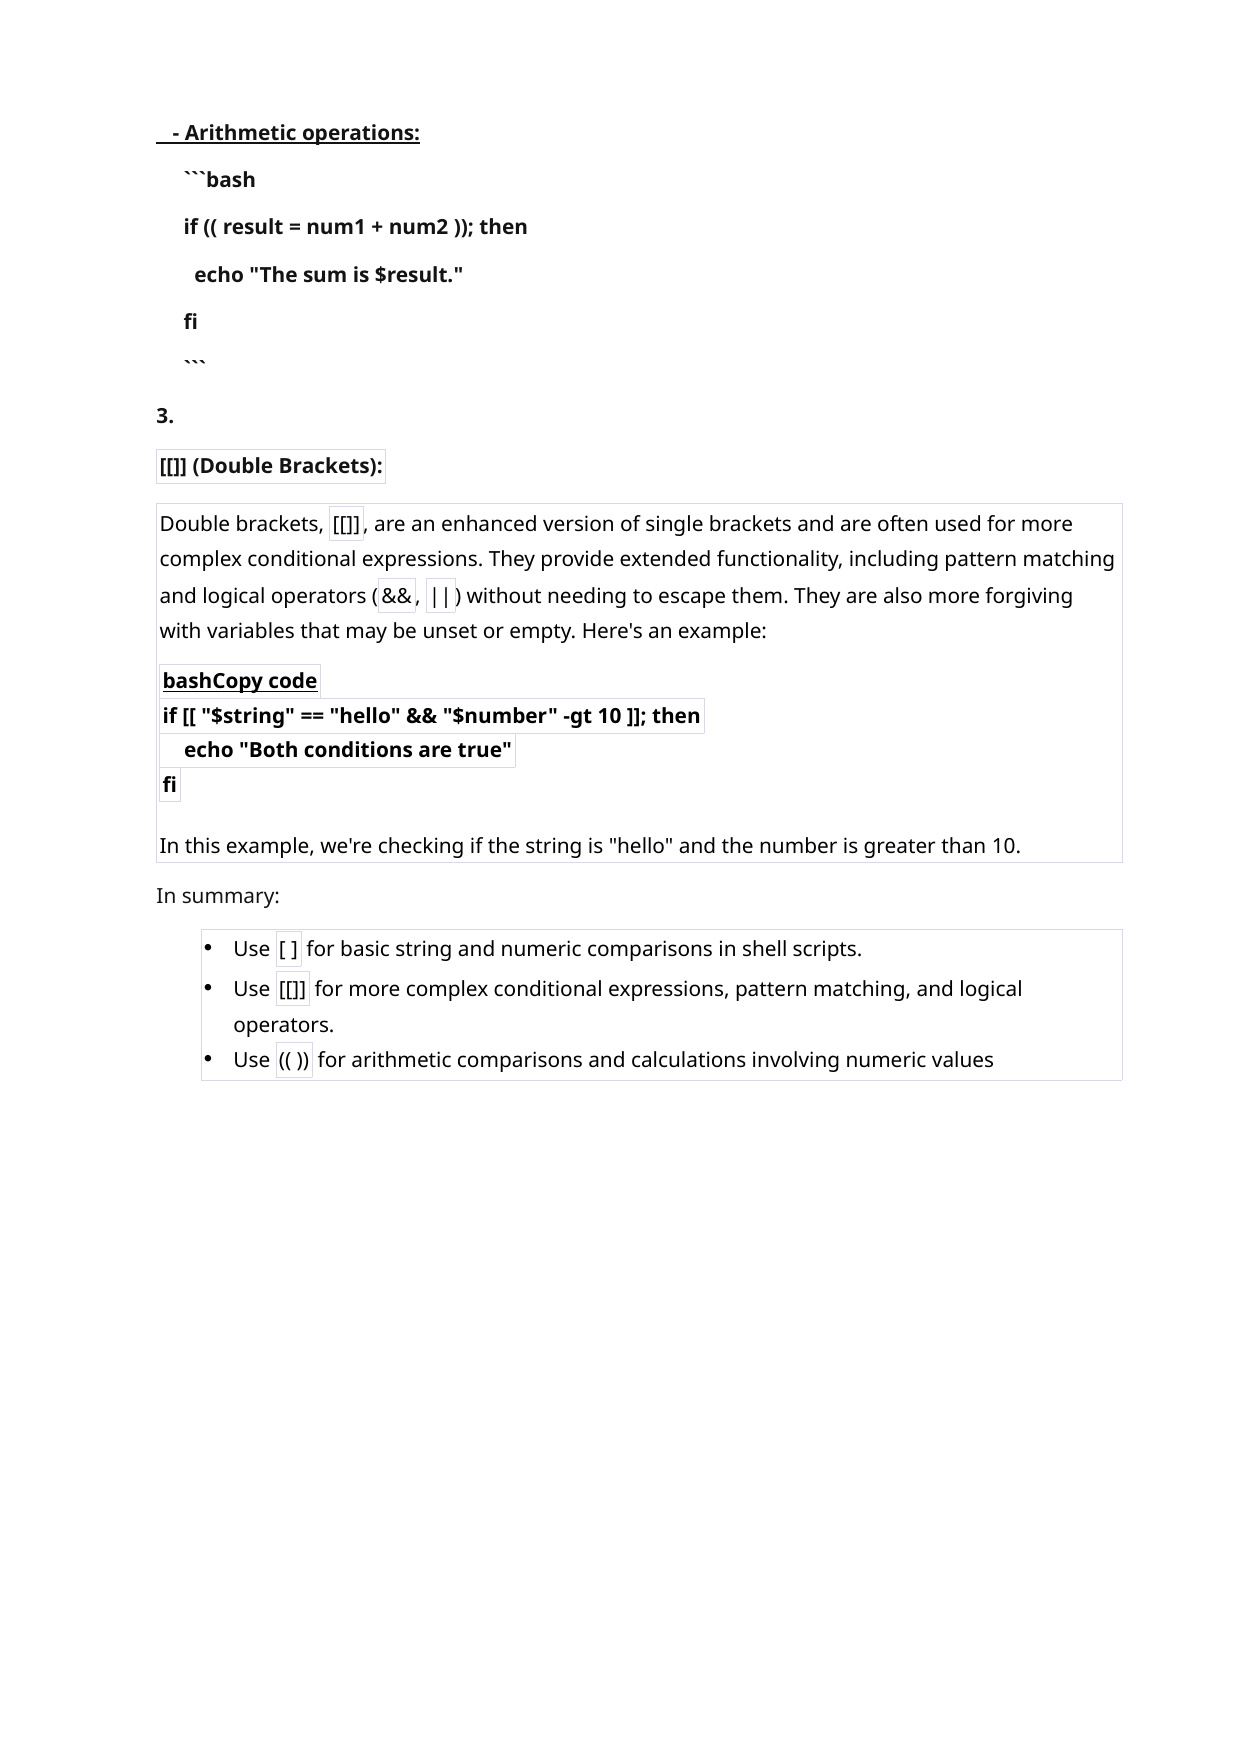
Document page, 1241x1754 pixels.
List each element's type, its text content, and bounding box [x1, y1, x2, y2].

list Use (( )) for arithmetic comparisons and calculations involving numeric values [202, 1039, 1122, 1080]
text echo "Both conditions are true" [160, 729, 1122, 764]
text echo "The sum is $result." [156, 260, 1122, 288]
list Use [ ] for basic string and numeric comparisons in shell scripts. [202, 930, 1122, 966]
text [386, 448, 1122, 483]
text if [[ "$string" == "hello" && "$number" -gt 10 ]]; then [160, 699, 704, 729]
text Double brackets, [[]], are an enhanced version of single brackets and are often used for more complex conditional expressions. They provide extended functionality, including pattern matching and logical operators (&&, ||) without needing to escape them. They are also more forgiving with variables that may be unset or empty. Here's an example: [157, 504, 1122, 645]
text ```bash [156, 165, 1122, 194]
text In this example, we're checking if the string is "hello" and the number is greater than 10. [157, 828, 1122, 862]
list Use [[]] for more complex conditional expressions, pattern matching, and logical operators. [202, 968, 1122, 1038]
text ``` [156, 354, 1122, 382]
text if (( result = num1 + num2 )); then [156, 212, 1122, 241]
text In summary: [156, 881, 1122, 910]
text if [[ "$string" == "hello" && "$number" -gt 10 ]]; then [321, 695, 1122, 729]
text 3. [156, 401, 1122, 430]
text fi [156, 307, 1122, 335]
text bashCopy code [157, 661, 1122, 695]
text [[]] (Double Brackets): [157, 450, 385, 483]
text - Arithmetic operations: [156, 118, 1122, 147]
text fi [160, 768, 180, 801]
text [181, 764, 1122, 802]
